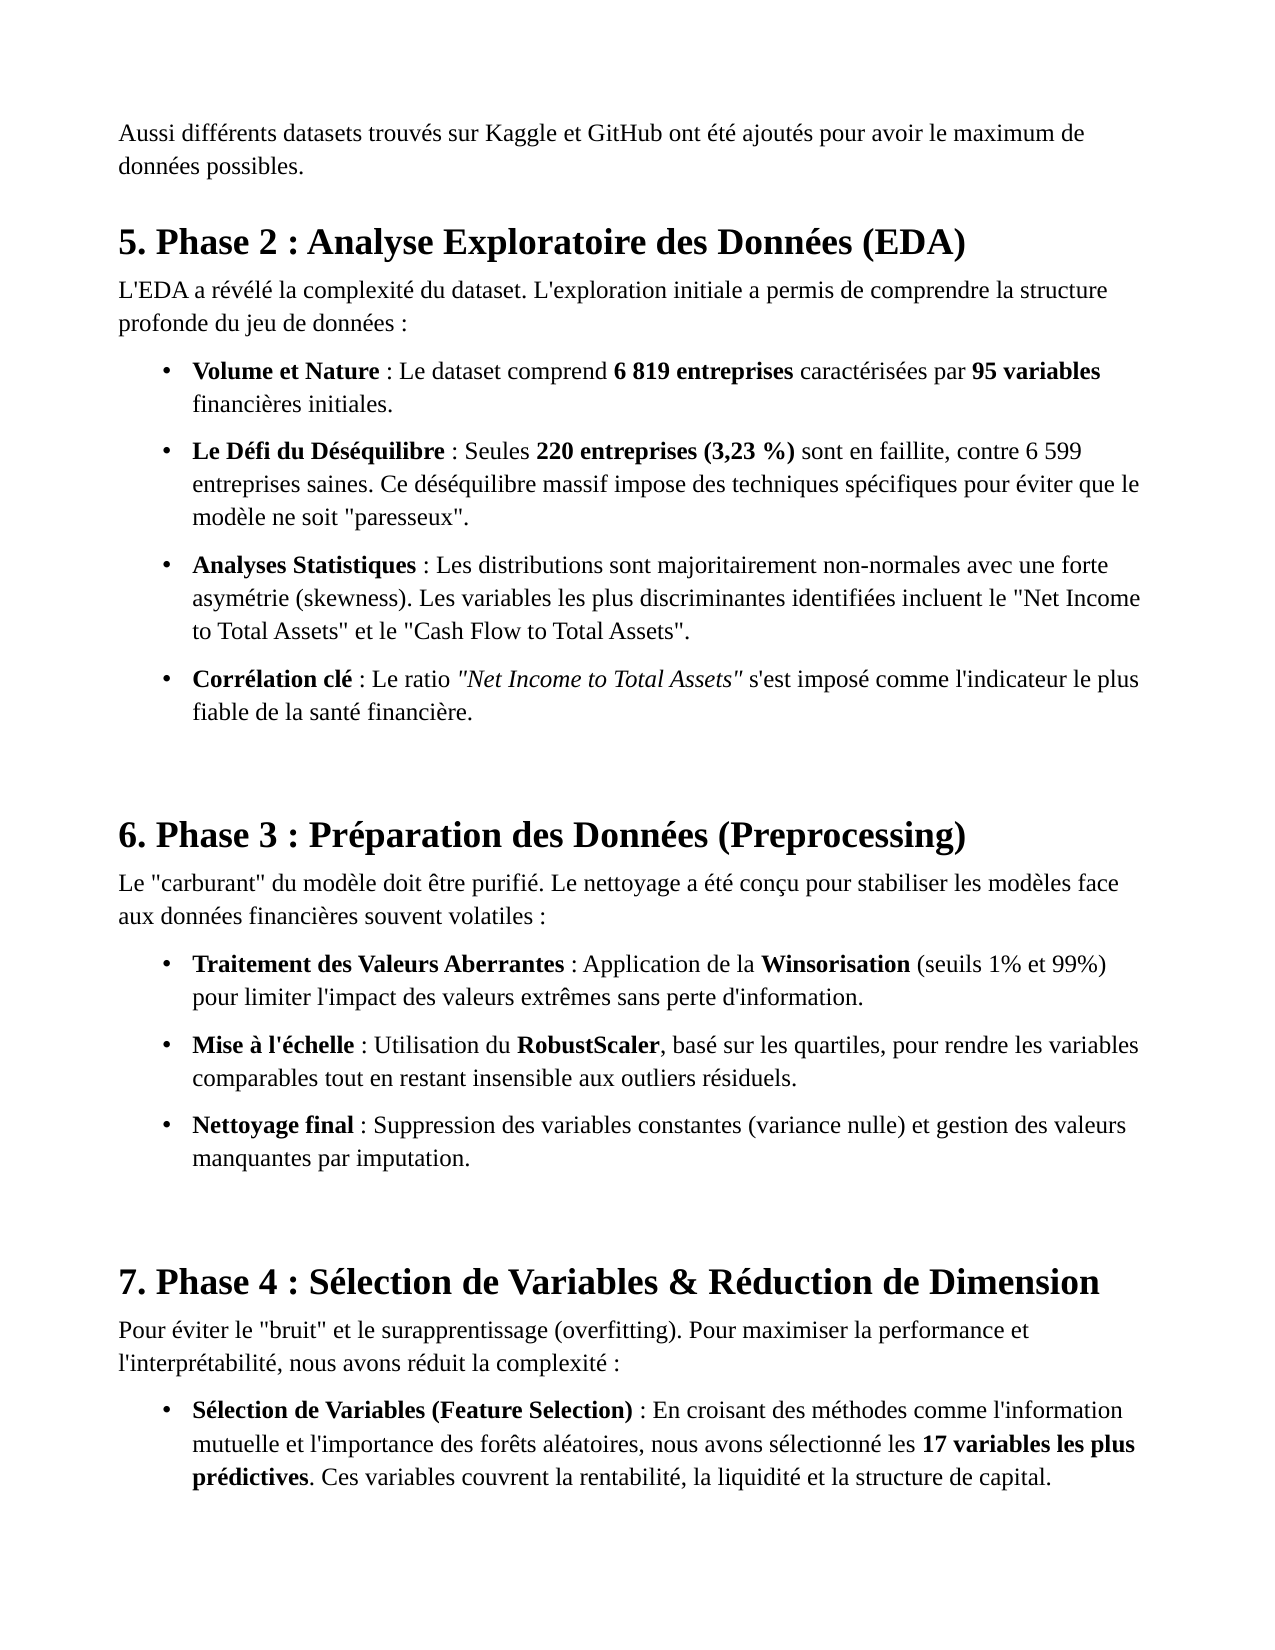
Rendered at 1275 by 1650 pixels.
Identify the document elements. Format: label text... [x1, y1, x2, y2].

subtitle 6. Phase 3 : Préparation des Données (Preprocessing) [118, 813, 1157, 856]
list Mise à l'échelle : Utilisation du RobustScaler, basé sur les quartiles, pour rendre les variables comparables tout en restant insensible aux outliers résiduels. [162, 1030, 1157, 1091]
list Corrélation clé : Le ratio "Net Income to Total Assets" s'est imposé comme l'indicateur le plus fiable de la santé financière. [162, 664, 1157, 726]
subtitle 7. Phase 4 : Sélection de Variables & Réduction de Dimension [118, 1259, 1157, 1302]
text Le "carburant" du modèle doit être purifié. Le nettoyage a été conçu pour stabiliser les modèles face aux données financières souvent volatiles : [118, 868, 1157, 930]
list Traitement des Valeurs Aberrantes : Application de la Winsorisation (seuils 1% et 99%) pour limiter l'impact des valeurs extrêmes sans perte d'information. [162, 949, 1157, 1011]
list Nettoyage final : Suppression des variables constantes (variance nulle) et gestion des valeurs manquantes par imputation. [162, 1110, 1157, 1172]
subtitle 5. Phase 2 : Analyse Exploratoire des Données (EDA) [118, 219, 1157, 263]
list Sélection de Variables (Feature Selection) : En croisant des méthodes comme l'information mutuelle et l'importance des forêts aléatoires, nous avons sélectionné les 17 variables les plus prédictives. Ces variables couvrent la rentabilité, la liquidité et la structure de capital. [162, 1396, 1157, 1490]
list Le Défi du Déséquilibre : Seules 220 entreprises (3,23 %) sont en faillite, contre 6 599 entreprises saines. Ce déséquilibre massif impose des techniques spécifiques pour éviter que le modèle ne soit "paresseux". [162, 436, 1157, 531]
list Analyses Statistiques : Les distributions sont majoritairement non-normales avec une forte asymétrie (skewness). Les variables les plus discriminantes identifiées incluent le "Net Income to Total Assets" et le "Cash Flow to Total Assets". [162, 550, 1157, 645]
text L'EDA a révélé la complexité du dataset. L'exploration initiale a permis de comprendre la structure profonde du jeu de données : [118, 275, 1157, 337]
list Volume et Nature : Le dataset comprend 6 819 entreprises caractérisées par 95 variables financières initiales. [162, 356, 1157, 418]
text Aussi différents datasets trouvés sur Kaggle et GitHub ont été ajoutés pour avoir le maximum de données possibles. [118, 118, 1157, 180]
text Pour éviter le "bruit" et le surapprentissage (overfitting). Pour maximiser la performance et l'interprétabilité, nous avons réduit la complexité : [118, 1315, 1157, 1377]
